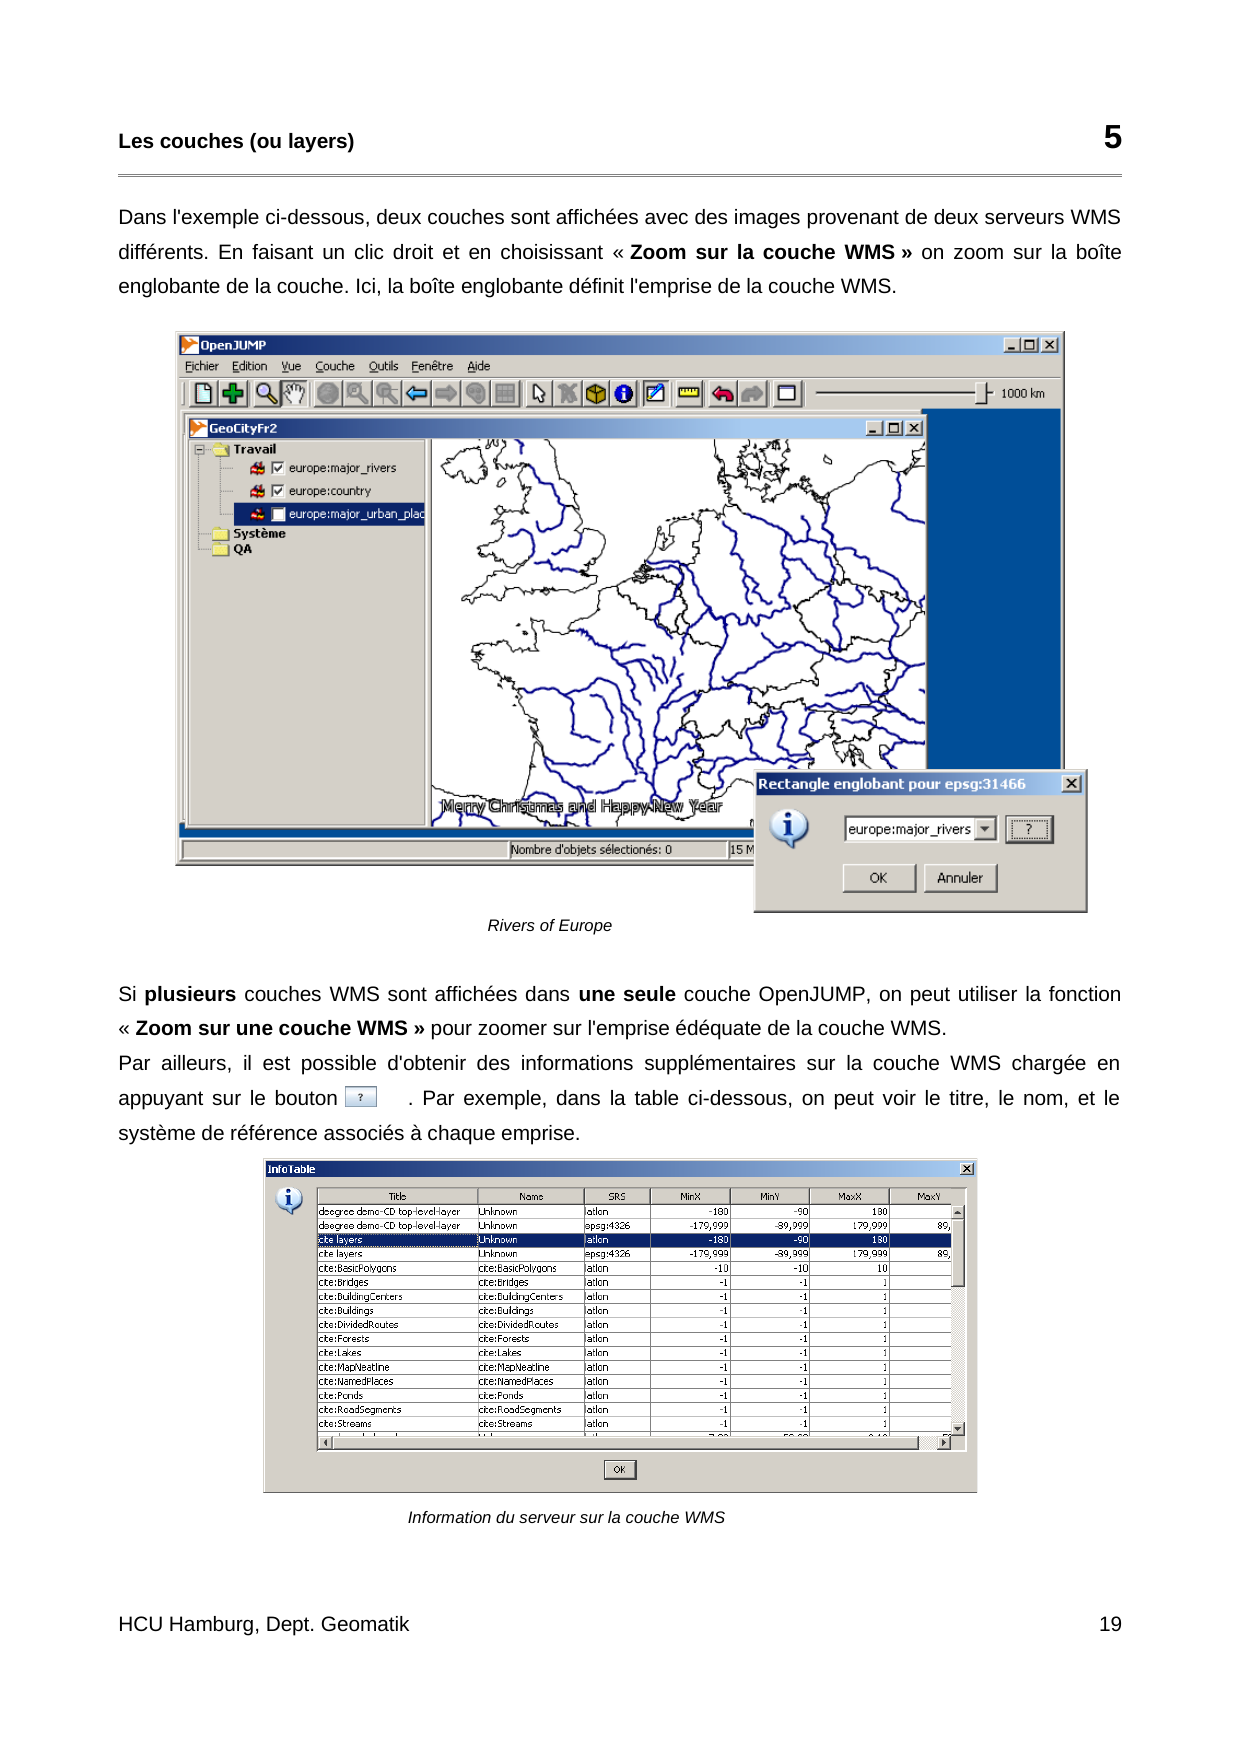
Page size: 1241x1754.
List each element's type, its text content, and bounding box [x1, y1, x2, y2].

picture [345, 1086, 377, 1107]
text Par ailleurs, il est possible d'obtenir des informations supplémentaires sur la couche WMS chargée en appuyant sur le bouton . Par exemple, dans la table ci-dessous, on peut voir le titre, le nom, et le système de référence associés à chaque emprise. [118, 1052, 1122, 1145]
text Rivers of Europe [118, 310, 1122, 936]
text Information du serveur sur la couche WMS [118, 1156, 1122, 1528]
picture [263, 1158, 978, 1493]
text Si plusieurs couches WMS sont affichées dans une seule couche OpenJUMP, on peut utiliser la fonction « Zoom sur une couche WMS » pour zoomer sur l'emprise édéquate de la couche WMS. [118, 982, 1122, 1040]
text Dans l'exemple ci-dessous, deux couches sont affichées avec des images provenant de deux serveurs WMS différents. En faisant un clic droit et en choisissant « Zoom sur la couche WMS » on zoom sur la boîte englobante de la couche. Ici, la boîte englobante définit l'emprise de la couche WMS. [118, 206, 1122, 298]
picture [175, 331, 1088, 913]
